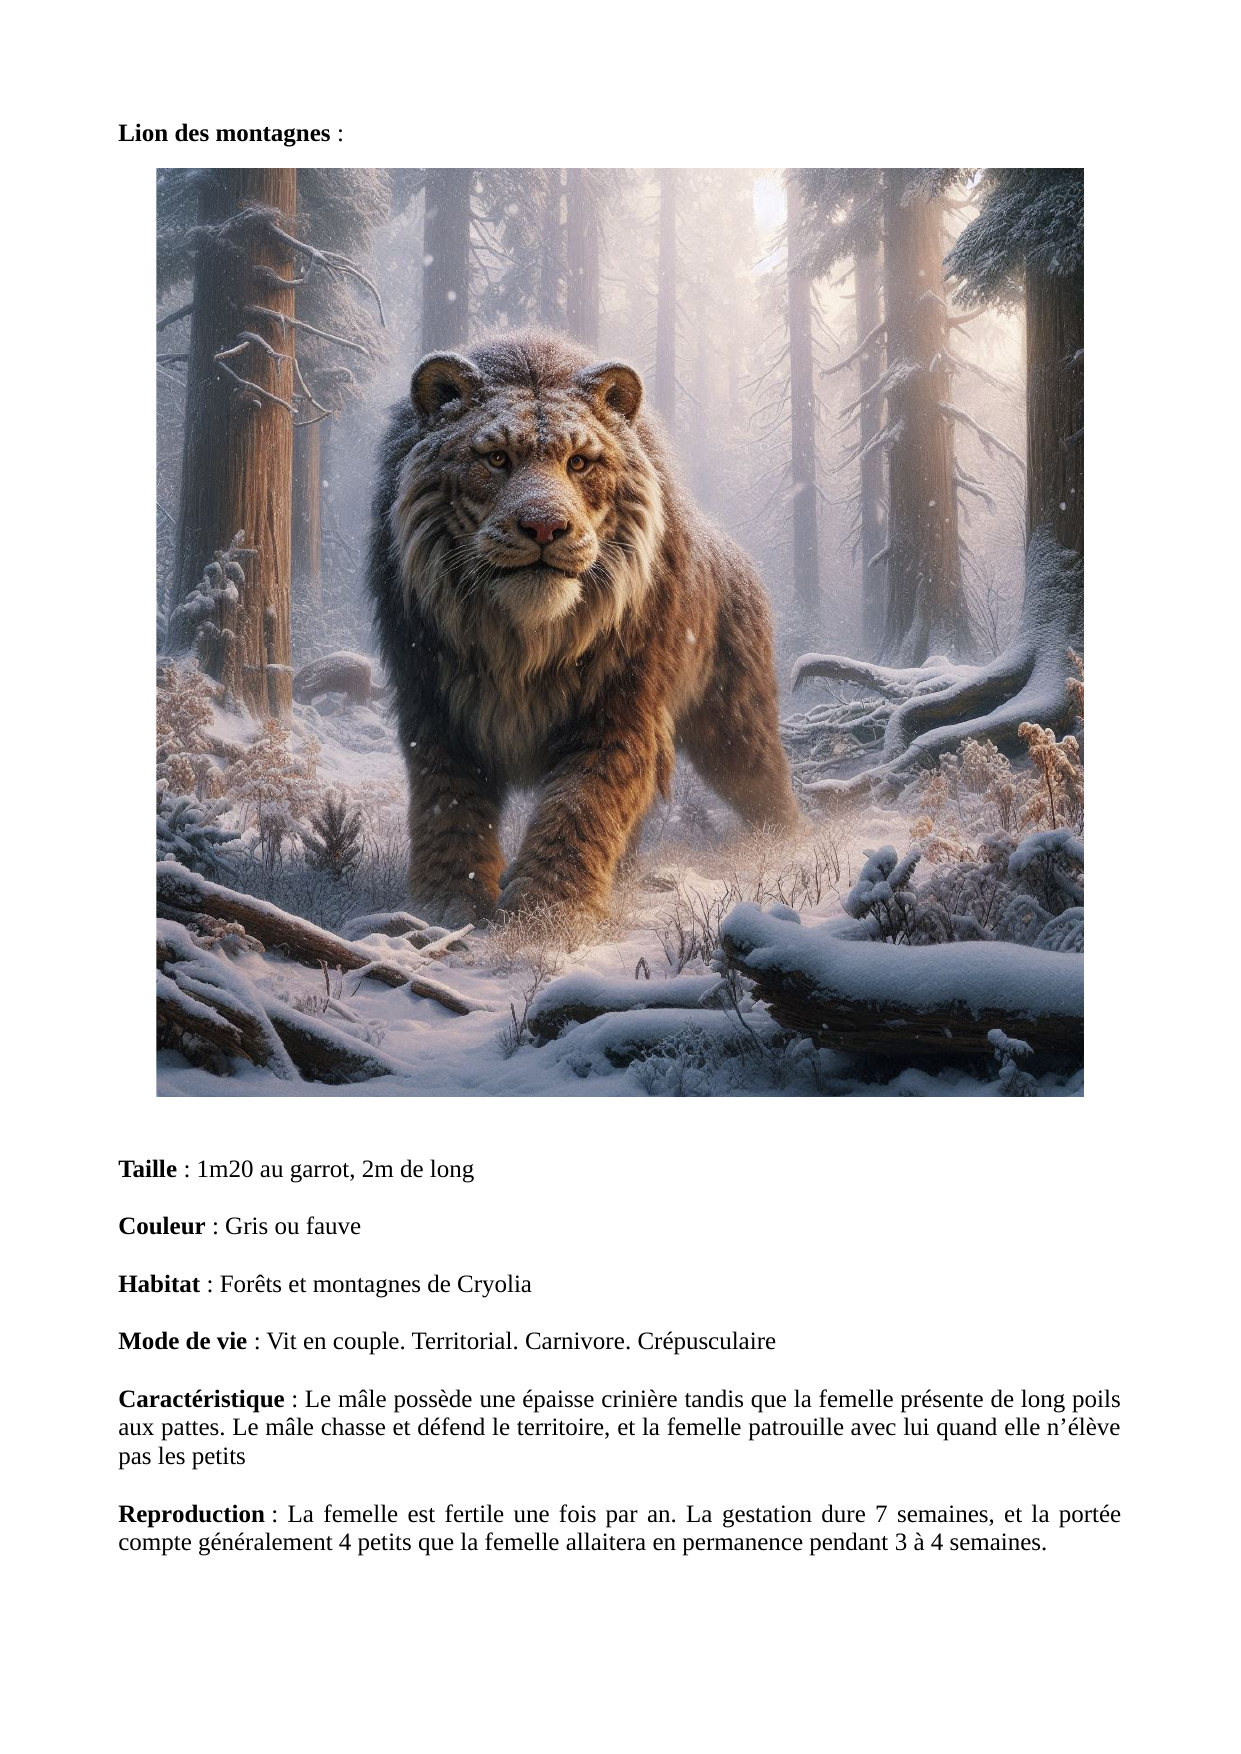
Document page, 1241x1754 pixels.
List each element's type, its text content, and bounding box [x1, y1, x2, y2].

picture [156, 168, 1084, 1097]
text Mode de vie : Vit en couple. Territorial. Carnivore. Crépusculaire [118, 1326, 1122, 1355]
text Caractéristique : Le mâle possède une épaisse crinière tandis que la femelle présente de long poils aux pattes. Le mâle chasse et défend le territoire, et la femelle patrouille avec lui quand elle n’élève pas les petits [118, 1384, 1122, 1470]
text Couleur : Gris ou fauve [118, 1211, 1122, 1240]
text Taille : 1m20 au garrot, 2m de long [118, 1154, 1122, 1182]
text Habitat : Forêts et montagnes de Cryolia [118, 1269, 1122, 1297]
text Lion des montagnes : [118, 118, 1122, 147]
text Reproduction : La femelle est fertile une fois par an. La gestation dure 7 semaines, et la portée compte généralement 4 petits que la femelle allaitera en permanence pendant 3 à 4 semaines. [118, 1499, 1122, 1556]
